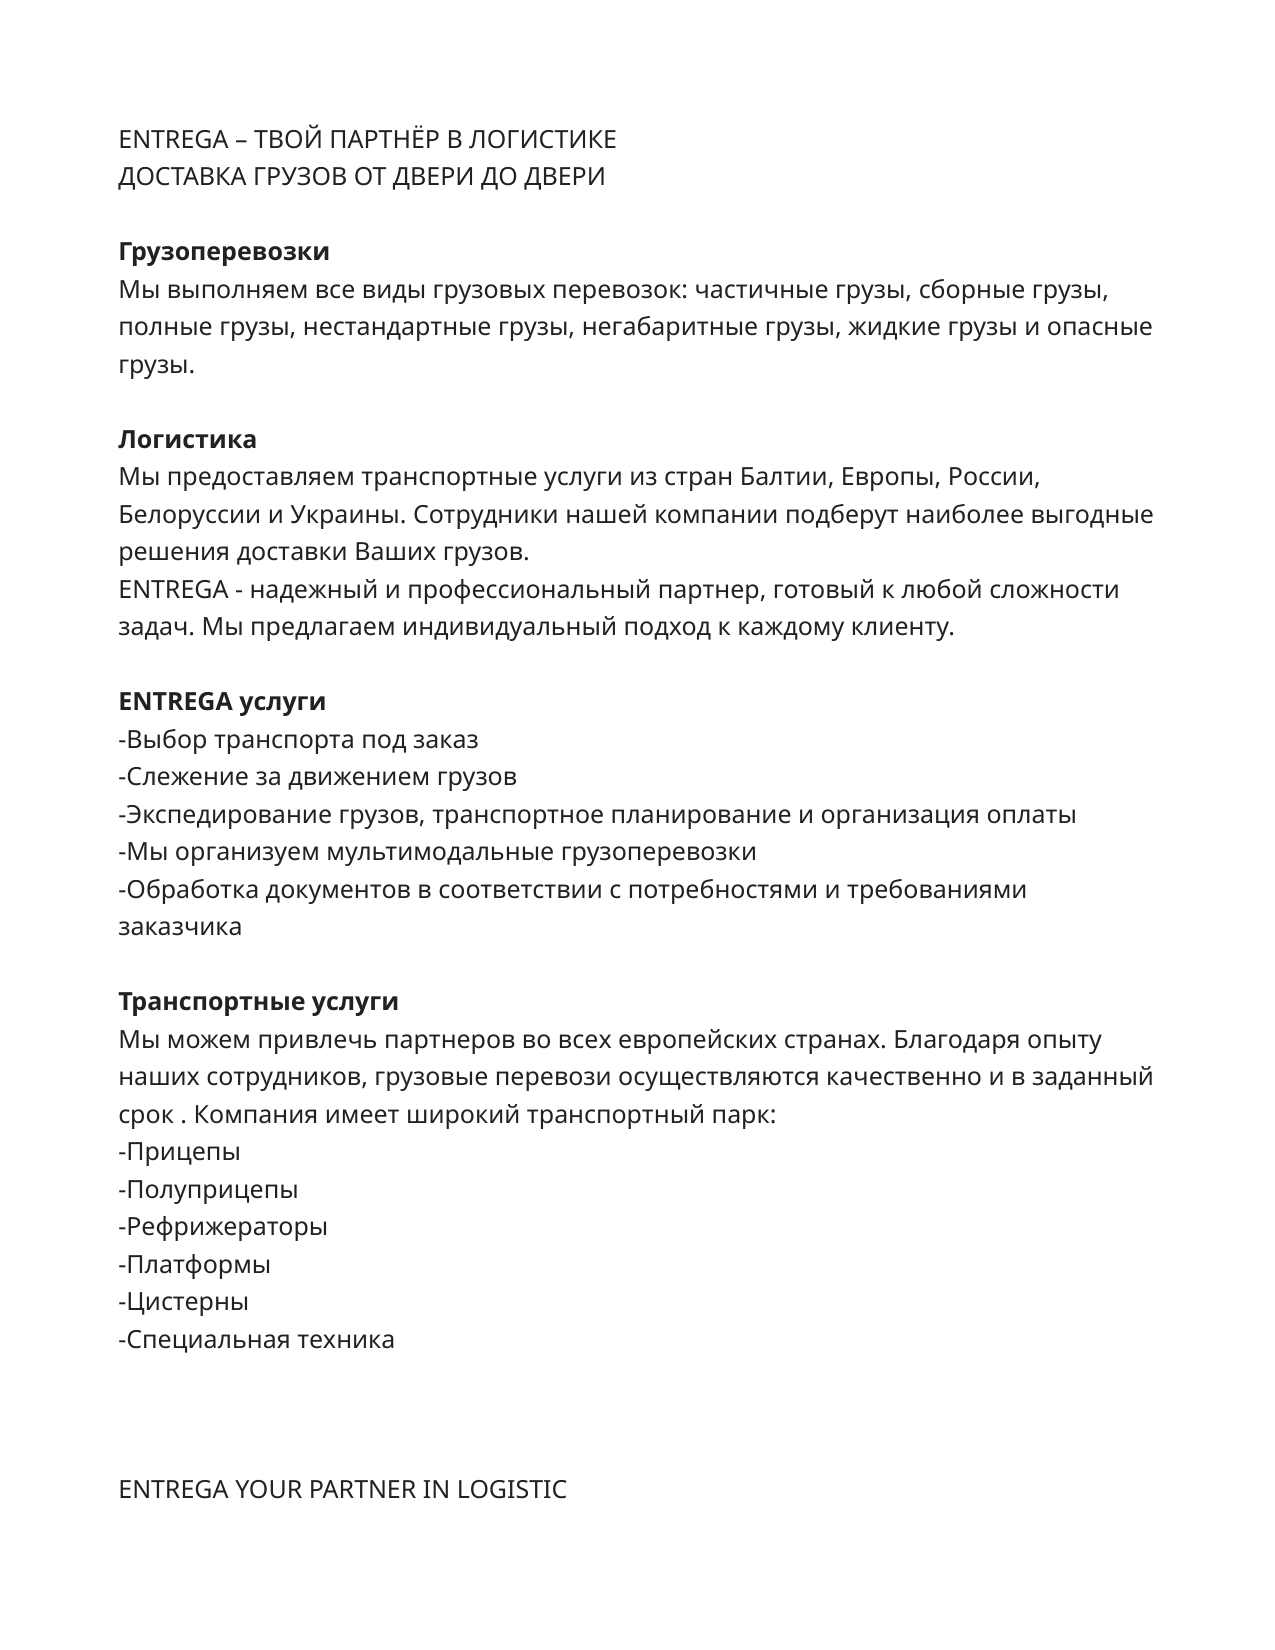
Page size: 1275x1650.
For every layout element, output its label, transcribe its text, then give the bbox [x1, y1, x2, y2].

text Мы можем привлечь партнеров во всех европейских странах. Благодаря опыту наших сотрудников, грузовые перевози осуществляются качественно и в заданный срок . Компания имеет широкий транспортный парк: [118, 1018, 1157, 1131]
text ENTREGA YOUR PARTNER IN LOGISTIC [118, 1468, 1157, 1506]
text Мы предоставляем транспортные услуги из стран Балтии, Европы, России, Белоруссии и Украины. Сотрудники нашей компании подберут наиболее выгодные решения доставки Ваших грузов. [118, 456, 1157, 568]
text -Рефрижераторы [118, 1206, 1157, 1243]
text -Выбор транспорта под заказ [118, 718, 1157, 756]
text -Цистерны [118, 1281, 1157, 1318]
text -Мы организуем мультимодальные грузоперевозки [118, 831, 1157, 868]
text -Прицепы [118, 1131, 1157, 1168]
text ENTREGA – ТВОЙ ПАРТНЁР В ЛОГИСТИКЕ [118, 118, 1157, 156]
text ДОСТАВКА ГРУЗОВ ОТ ДВЕРИ ДО ДВЕРИ [118, 156, 1157, 193]
text -Специальная техника [118, 1318, 1157, 1356]
text -Обработка документов в соответствии с потребностями и требованиями заказчика [118, 868, 1157, 943]
text Грузоперевозки [118, 231, 1157, 268]
text Транспортные услуги [118, 943, 1157, 1018]
text -Слежение за движением грузов [118, 756, 1157, 793]
text ENTREGA - надежный и профессиональный партнер, готовый к любой сложности задач. Мы предлагаем индивидуальный подход к каждому клиенту. [118, 568, 1157, 643]
text -Экспедирование грузов, транспортное планирование и организация оплаты [118, 793, 1157, 831]
text ENTREGA услуги [118, 681, 1157, 718]
text Мы выполняем все виды грузовых перевозок: частичные грузы, сборные грузы, полные грузы, нестандартные грузы, негабаритные грузы, жидкие грузы и опасные грузы. [118, 268, 1157, 381]
text -Полуприцепы [118, 1168, 1157, 1206]
text Логистика [118, 418, 1157, 456]
text -Платформы [118, 1243, 1157, 1281]
